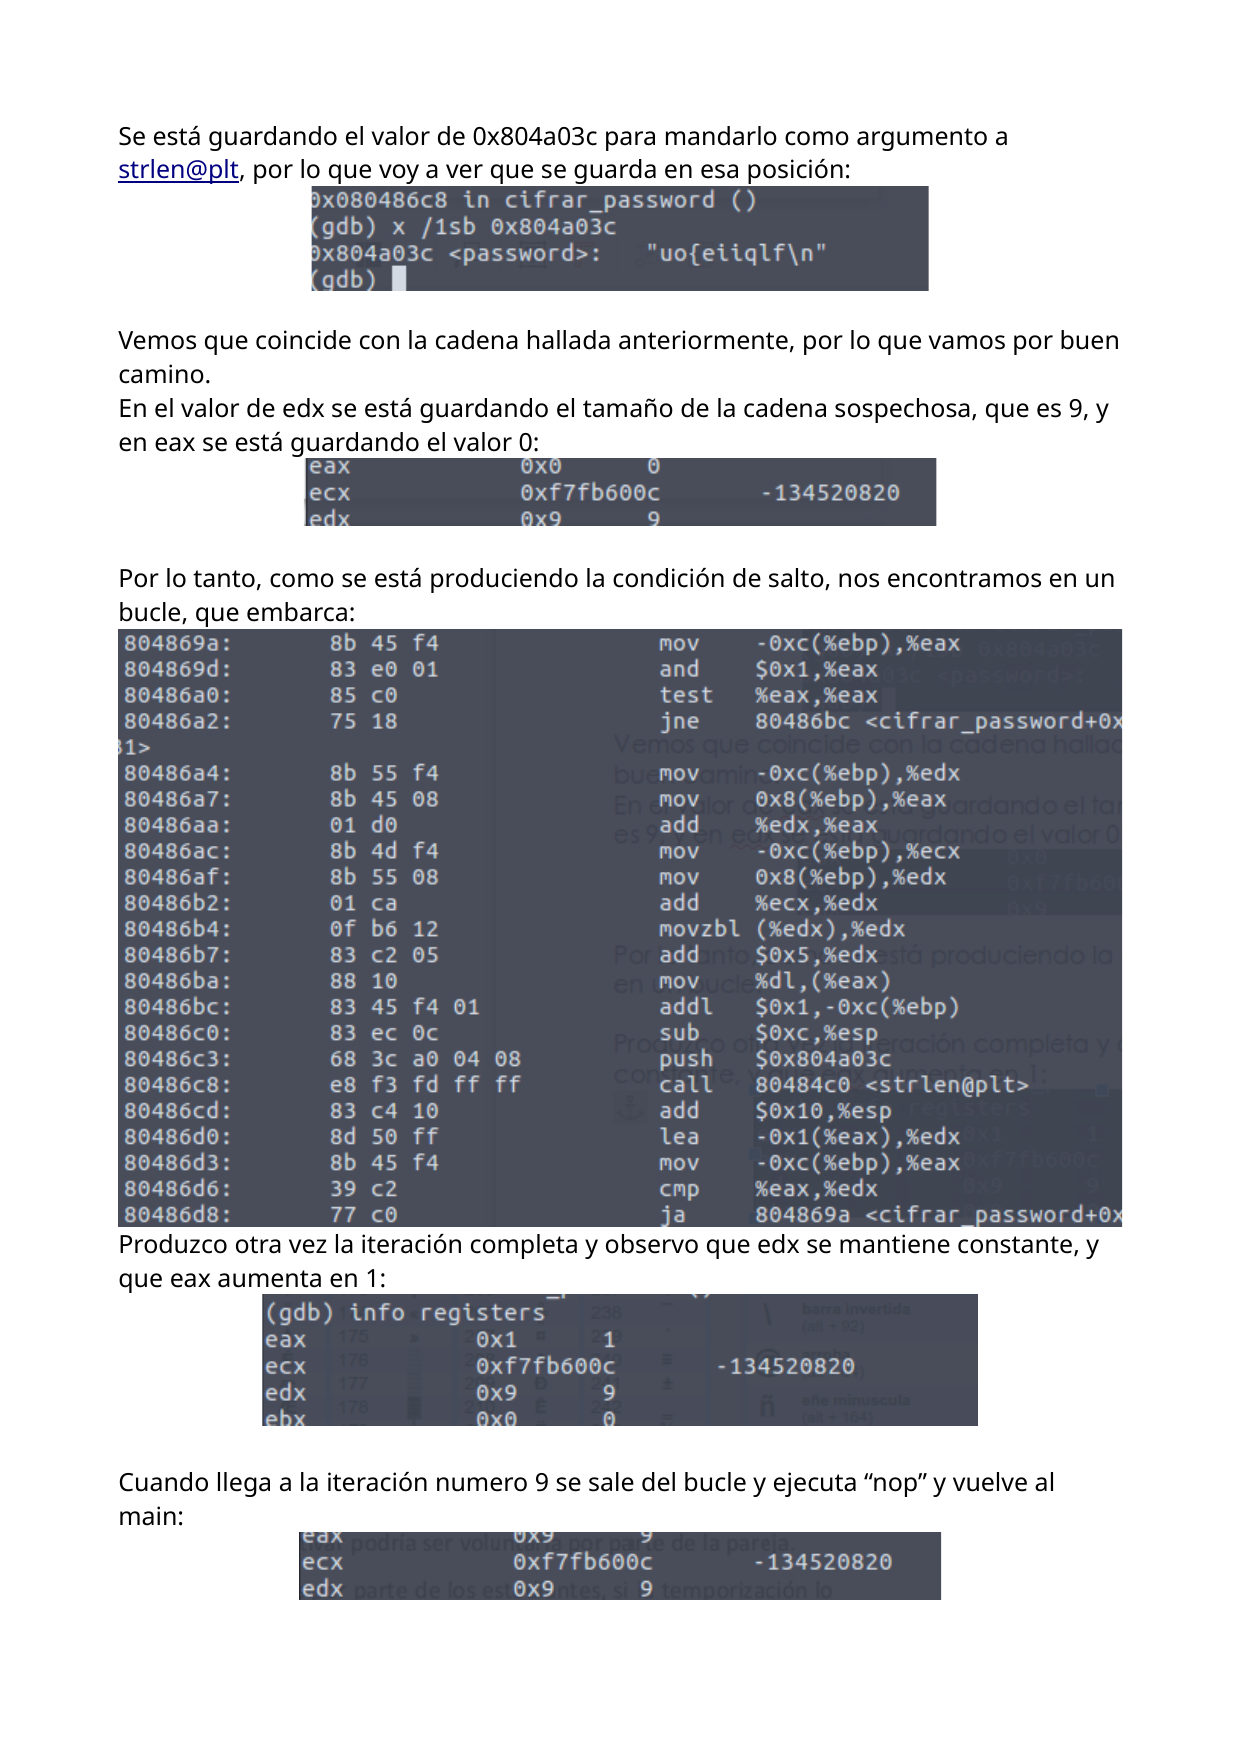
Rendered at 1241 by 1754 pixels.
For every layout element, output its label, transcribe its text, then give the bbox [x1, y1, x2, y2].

picture [299, 1532, 942, 1600]
text Vemos que coincide con la cadena hallada anteriormente, por lo que vamos por buen camino. [118, 322, 1122, 391]
text Produzco otra vez la iteración completa y observo que edx se mantiene constante, y que eax aumenta en 1: [118, 1227, 1122, 1294]
picture [118, 629, 1123, 1227]
text Cuando llega a la iteración numero 9 se sale del bucle y ejecuta “nop” y vuelve al main: [118, 1465, 1122, 1533]
picture [303, 458, 937, 526]
text Se está guardando el valor de 0x804a03c para mandarlo como argumento a strlen@plt, por lo que voy a ver que se guarda en esa posición: [118, 118, 1122, 186]
picture [311, 186, 929, 291]
text Por lo tanto, como se está produciendo la condición de salto, nos encontramos en un bucle, que embarca: [118, 561, 1122, 629]
text En el valor de edx se está guardando el tamaño de la cadena sospechosa, que es 9, y en eax se está guardando el valor 0: [118, 391, 1122, 459]
picture [262, 1294, 978, 1426]
